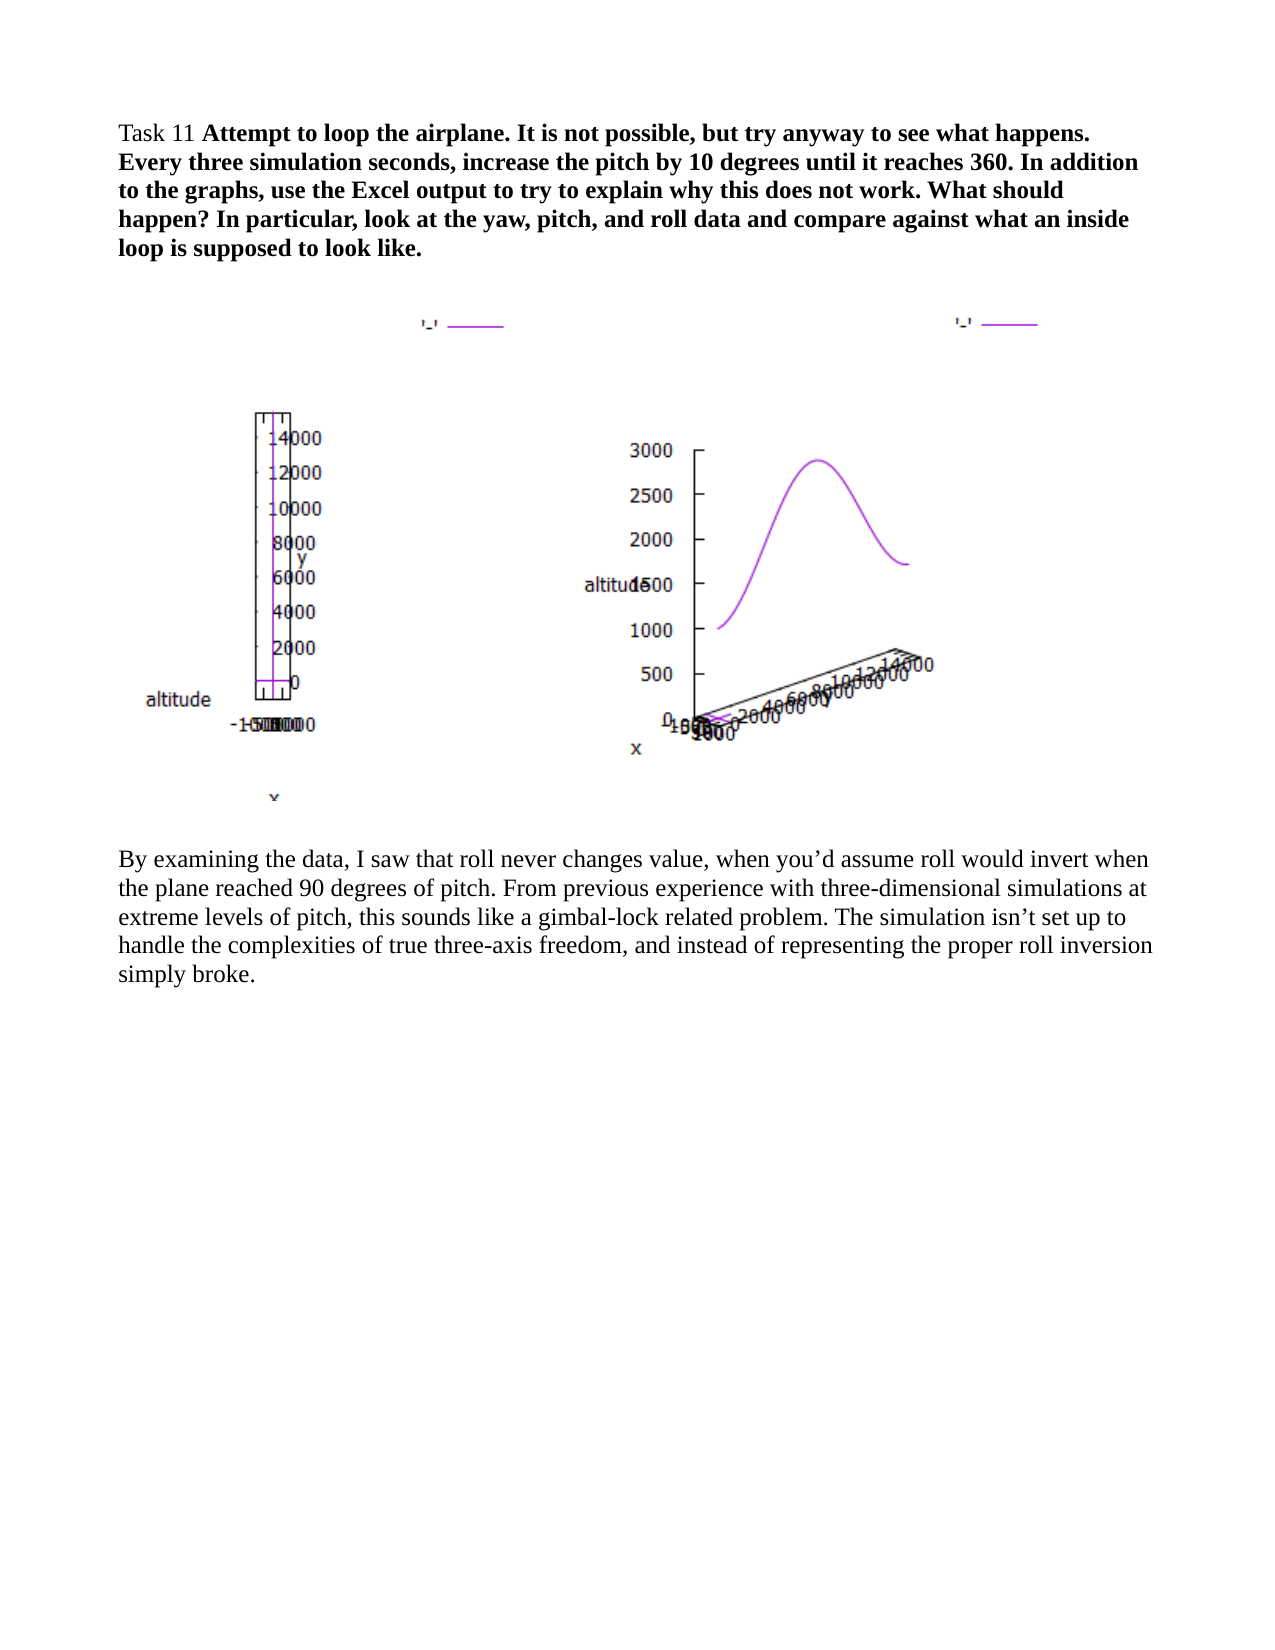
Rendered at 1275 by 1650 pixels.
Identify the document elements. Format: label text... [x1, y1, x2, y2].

picture [125, 267, 537, 801]
text By examining the data, I saw that roll never changes value, when you’d assume roll would invert when the plane reached 90 degrees of pitch. From previous experience with three-dimensional simulations at extreme levels of pitch, this sounds like a gimbal-lock related problem. The simulation isn’t set up to handle the complexities of true three-axis freedom, and instead of representing the proper roll inversion simply broke. [118, 844, 1157, 988]
text Task 11 Attempt to loop the airplane. It is not possible, but try anyway to see what happens. Every three simulation seconds, increase the pitch by 10 degrees until it reaches 360. In addition to the graphs, use the Excel output to try to explain why this does not work. What should happen? In particular, look at the yaw, pitch, and roll data and compare against what an inside loop is supposed to look like. [118, 118, 1157, 262]
picture [555, 265, 1081, 816]
